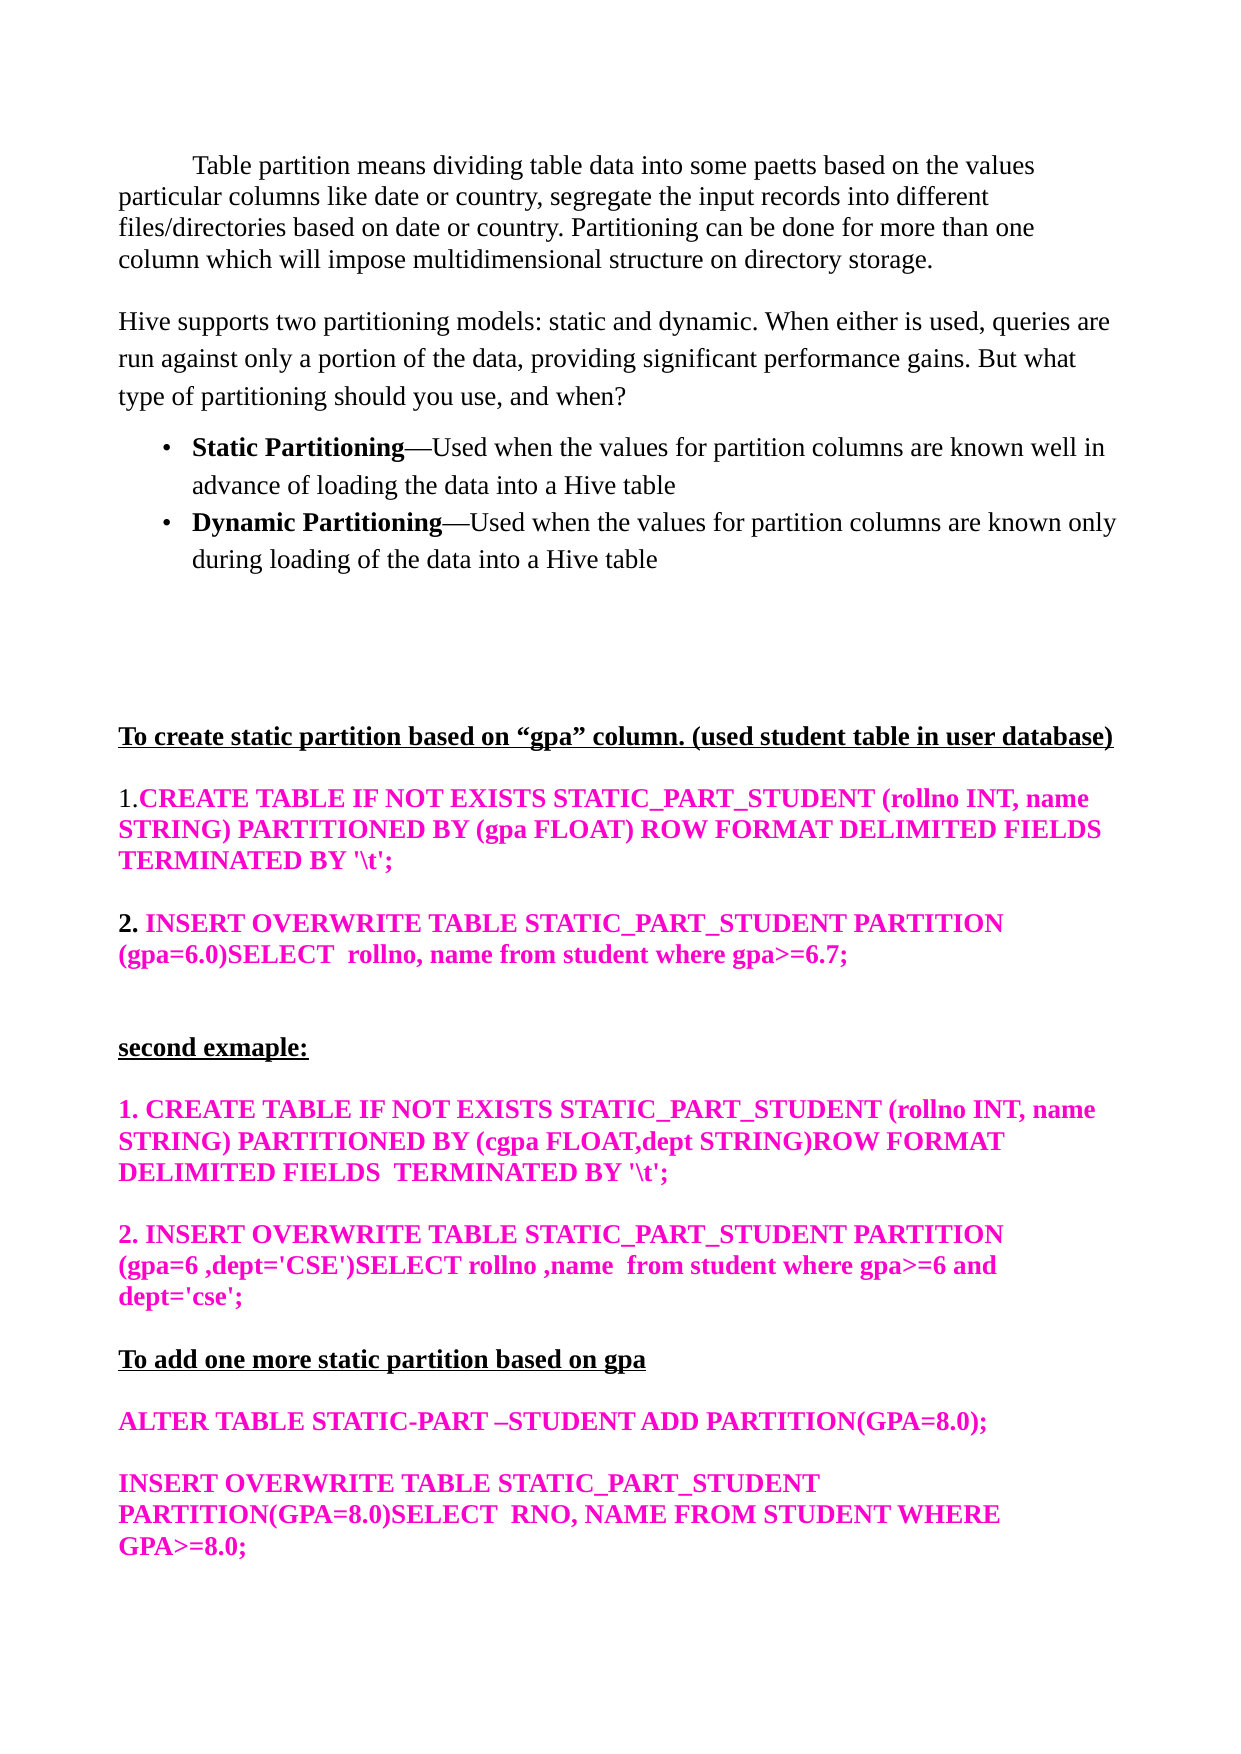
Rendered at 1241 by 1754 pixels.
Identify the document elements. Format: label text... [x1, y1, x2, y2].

text ALTER TABLE STATIC-PART –STUDENT ADD PARTITION(GPA=8.0); [118, 1405, 1122, 1436]
list Static Partitioning—Used when the values for partition columns are known well in advance of loading the data into a Hive table [162, 431, 1122, 500]
text Hive supports two partitioning models: static and dynamic. When either is used, queries are run against only a portion of the data, providing significant performance gains. But what type of partitioning should you use, and when? [118, 305, 1122, 411]
text Table partition means dividing table data into some paetts based on the values particular columns like date or country, segregate the input records into different files/directories based on date or country. Partitioning can be done for more than one column which will impose multidimensional structure on directory storage. [118, 149, 1122, 274]
text 2. INSERT OVERWRITE TABLE STATIC_PART_STUDENT PARTITION (gpa=6.0)SELECT rollno, name from student where gpa>=6.7; [118, 907, 1122, 969]
text INSERT OVERWRITE TABLE STATIC_PART_STUDENT PARTITION(GPA=8.0)SELECT RNO, NAME FROM STUDENT WHERE GPA>=8.0; [118, 1467, 1122, 1561]
list Dynamic Partitioning—Used when the values for partition columns are known only during loading of the data into a Hive table [162, 506, 1122, 574]
text 1.CREATE TABLE IF NOT EXISTS STATIC_PART_STUDENT (rollno INT, name STRING) PARTITIONED BY (gpa FLOAT) ROW FORMAT DELIMITED FIELDS TERMINATED BY '\t'; [118, 782, 1122, 876]
text To add one more static partition based on gpa [118, 1343, 1122, 1374]
text second exmaple: [118, 1031, 1122, 1062]
text To create static partition based on “gpa” column. (used student table in user database) [118, 720, 1122, 751]
text 1. CREATE TABLE IF NOT EXISTS STATIC_PART_STUDENT (rollno INT, name STRING) PARTITIONED BY (cgpa FLOAT,dept STRING)ROW FORMAT DELIMITED FIELDS TERMINATED BY '\t'; [118, 1093, 1122, 1187]
text 2. INSERT OVERWRITE TABLE STATIC_PART_STUDENT PARTITION (gpa=6 ,dept='CSE')SELECT rollno ,name from student where gpa>=6 and dept='cse'; [118, 1218, 1122, 1312]
